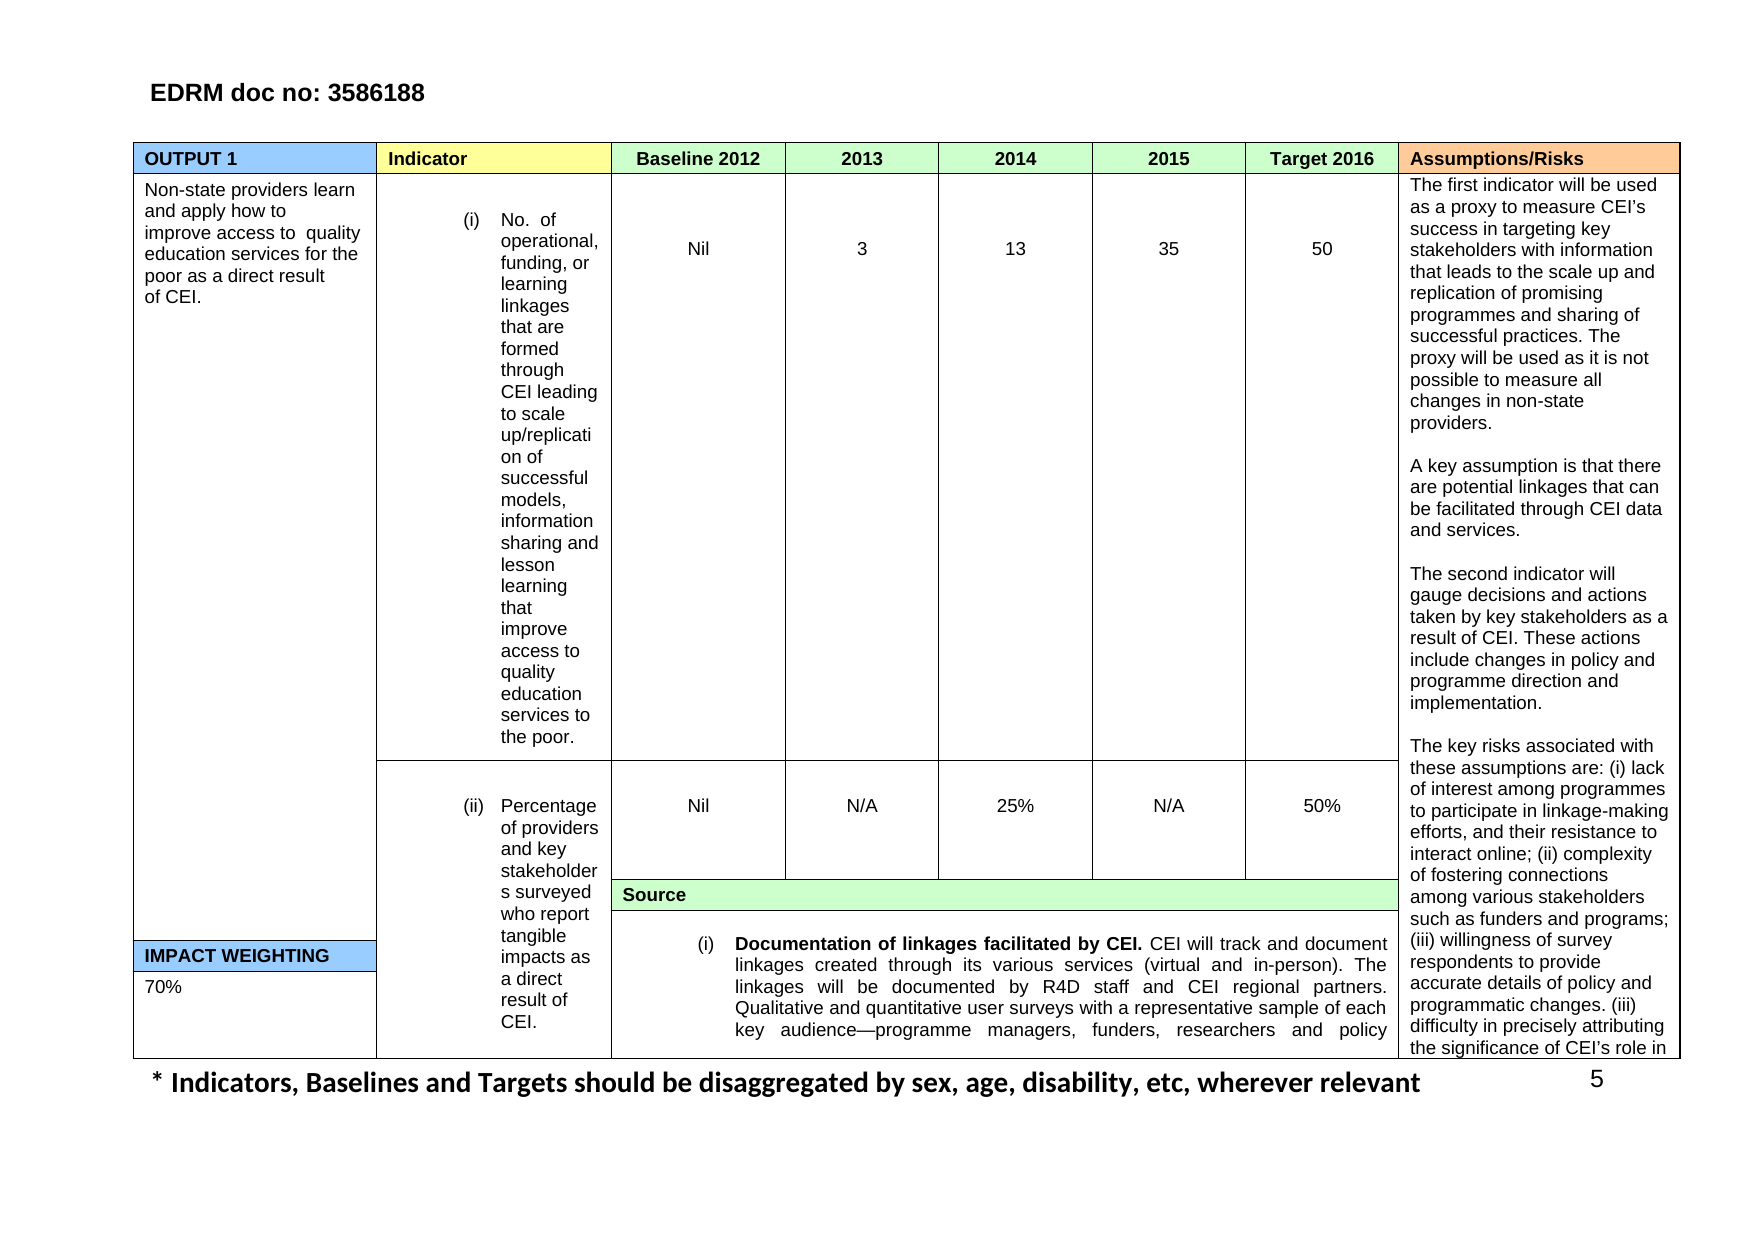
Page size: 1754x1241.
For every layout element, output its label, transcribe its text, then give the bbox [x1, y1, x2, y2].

table_cell IMPACT WEIGHTING [134, 941, 376, 971]
table_cell Documentation of linkages facilitated by CEI. CEI will track and document linkages created through its various services (virtual and in-person). The linkages will be documented by R4D staff and CEI regional partners. Qualitative and quantitative user surveys with a representative sample of each key audience—programme managers, funders, researchers and policy [612, 911, 1398, 1058]
table_cell Nil [612, 174, 785, 760]
table_header 2015 [1093, 143, 1245, 173]
table_cell N/A [786, 761, 938, 879]
table_cell 13 [939, 174, 1092, 760]
table_header Indicator [377, 143, 611, 173]
table_cell Nil [612, 761, 785, 879]
table_cell 3 [786, 174, 938, 760]
table_header Baseline 2012 [612, 143, 785, 173]
table_cell The first indicator will be used as a proxy to measure CEI’s success in targeting key stakeholders with information that leads to the scale up and replication of promising programmes and sharing of successful practices. The proxy will be used as it is not possible to measure all changes in non-state providers. A key assumption is that there are potential linkages that can be facilitated through CEI data and services. The second indicator will gauge decisions and actions taken by key stakeholders as a result of CEI. These actions include changes in policy and programme direction and implementation. The key risks associated with these assumptions are: (i) lack of interest among programmes to participate in linkage-making efforts, and their resistance to interact online; (ii) complexity of fostering connections among various stakeholders such as funders and programs; (iii) willingness of survey respondents to provide accurate details of policy and programmatic changes. (iii) difficulty in precisely attributing the significance of CEI’s role in [1399, 174, 1679, 1058]
table_cell 50% [1246, 761, 1398, 879]
table_cell No. of operational, funding, or learning linkages that are formed through CEI leading to scale up/replication of successful models, information sharing and lesson learning that improve access to quality education services to the poor. [377, 174, 611, 760]
table_header Target 2016 [1246, 143, 1398, 173]
table_cell N/A [1093, 761, 1245, 879]
table_cell 35 [1093, 174, 1245, 760]
table_header Assumptions/Risks [1399, 143, 1679, 173]
table_cell Non-state providers learn and apply how to improve access to quality education services for the poor as a direct result of CEI. [134, 174, 376, 939]
table_cell 50 [1246, 174, 1398, 760]
table_cell Percentage of providers and key stakeholders surveyed who report tangible impacts as a direct result of CEI. [377, 761, 611, 1058]
table_cell 70% [134, 972, 376, 1058]
table_header OUTPUT 1 [134, 143, 376, 173]
table_cell Source [612, 880, 1398, 910]
table_cell 25% [939, 761, 1092, 879]
table_header 2013 [786, 143, 938, 173]
table_header 2014 [939, 143, 1092, 173]
